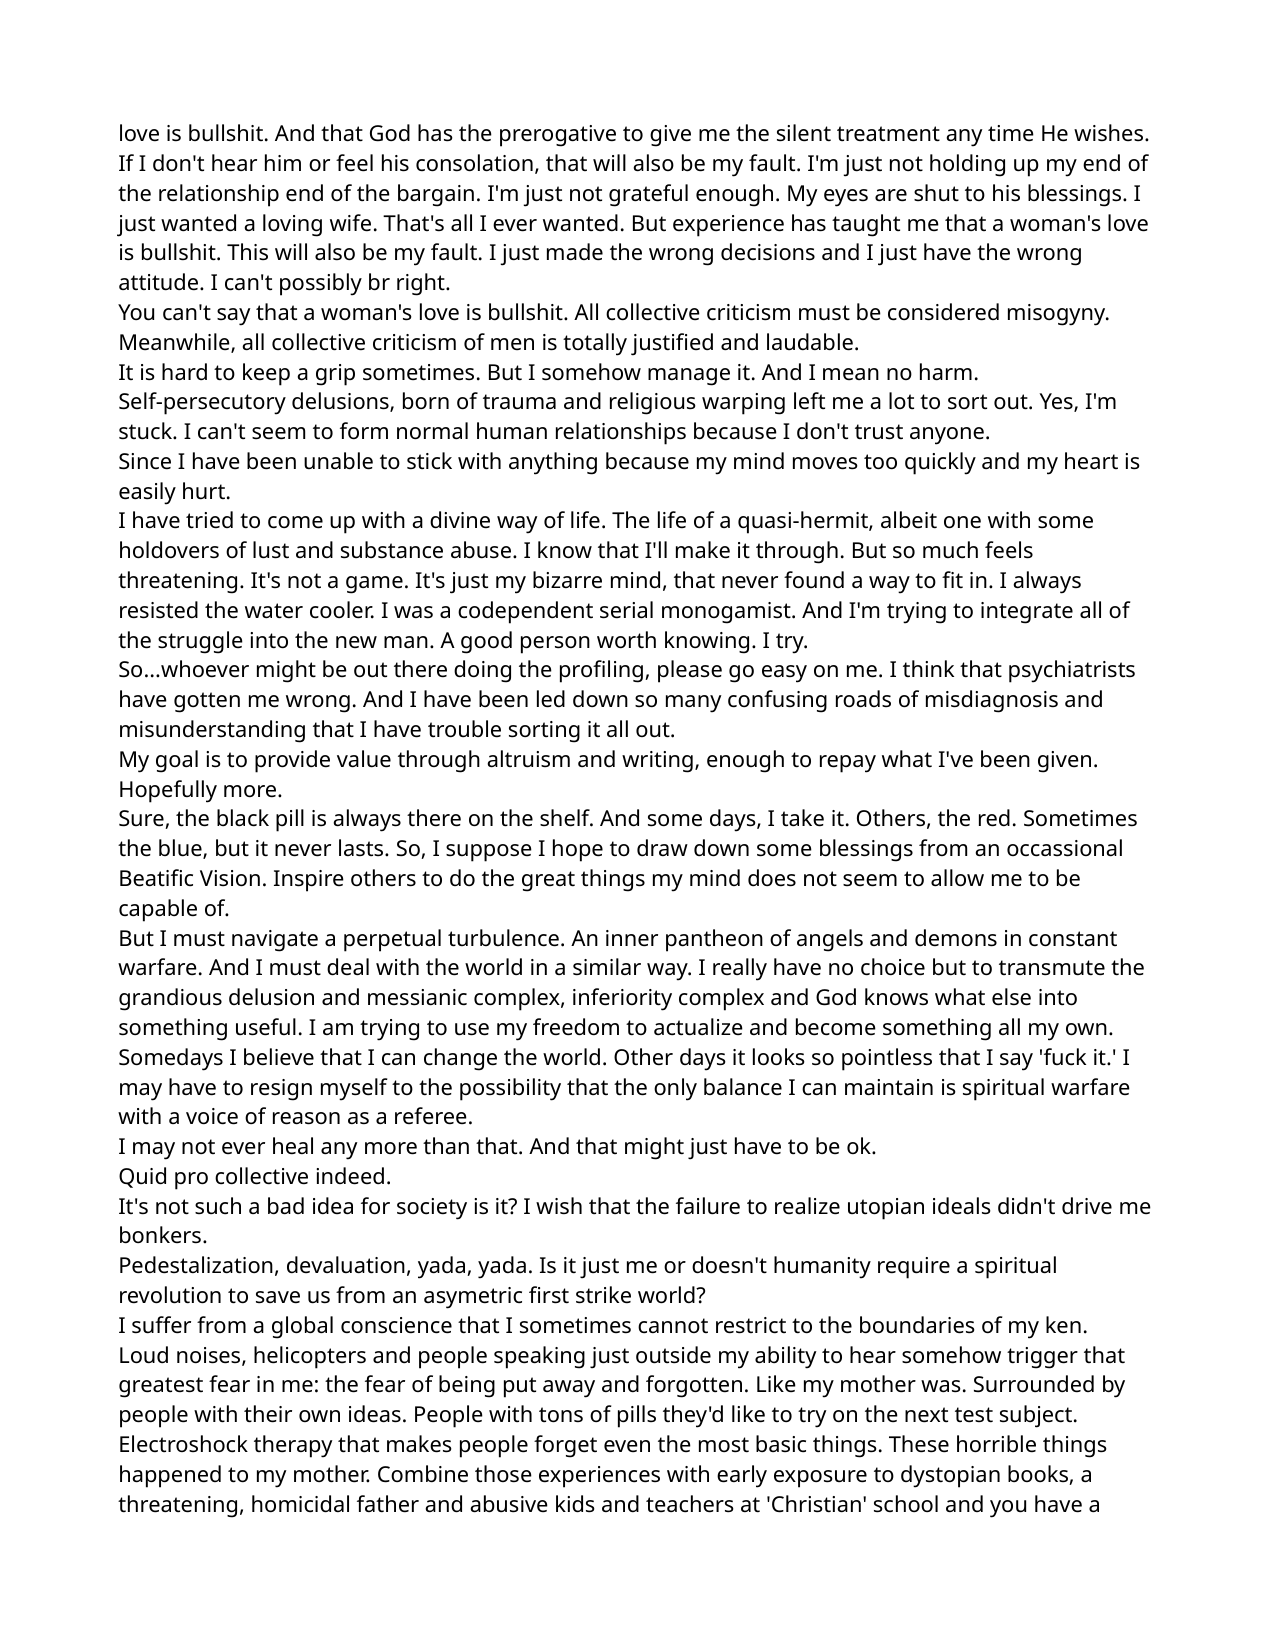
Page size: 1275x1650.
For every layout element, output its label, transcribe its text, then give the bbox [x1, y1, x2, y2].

text love is bullshit. And that God has the prerogative to give me the silent treatment any time He wishes. If I don't hear him or feel his consolation, that will also be my fault. I'm just not holding up my end of the relationship end of the bargain. I'm just not grateful enough. My eyes are shut to his blessings. I just wanted a loving wife. That's all I ever wanted. But experience has taught me that a woman's love is bullshit. This will also be my fault. I just made the wrong decisions and I just have the wrong attitude. I can't possibly br right. You can't say that a woman's love is bullshit. All collective criticism must be considered misogyny. Meanwhile, all collective criticism of men is totally justified and laudable. It is hard to keep a grip sometimes. But I somehow manage it. And I mean no harm. Self-persecutory delusions, born of trauma and religious warping left me a lot to sort out. Yes, I'm stuck. I can't seem to form normal human relationships because I don't trust anyone. Since I have been unable to stick with anything because my mind moves too quickly and my heart is easily hurt. I have tried to come up with a divine way of life. The life of a quasi-hermit, albeit one with some holdovers of lust and substance abuse. I know that I'll make it through. But so much feels threatening. It's not a game. It's just my bizarre mind, that never found a way to fit in. I always resisted the water cooler. I was a codependent serial monogamist. And I'm trying to integrate all of the struggle into the new man. A good person worth knowing. I try. So...whoever might be out there doing the profiling, please go easy on me. I think that psychiatrists have gotten me wrong. And I have been led down so many confusing roads of misdiagnosis and misunderstanding that I have trouble sorting it all out. My goal is to provide value through altruism and writing, enough to repay what I've been given. Hopefully more. Sure, the black pill is always there on the shelf. And some days, I take it. Others, the red. Sometimes the blue, but it never lasts. So, I suppose I hope to draw down some blessings from an occassional Beatific Vision. Inspire others to do the great things my mind does not seem to allow me to be capable of. But I must navigate a perpetual turbulence. An inner pantheon of angels and demons in constant warfare. And I must deal with the world in a similar way. I really have no choice but to transmute the grandious delusion and messianic complex, inferiority complex and God knows what else into something useful. I am trying to use my freedom to actualize and become something all my own. Somedays I believe that I can change the world. Other days it looks so pointless that I say 'fuck it.' I may have to resign myself to the possibility that the only balance I can maintain is spiritual warfare with a voice of reason as a referee. I may not ever heal any more than that. And that might just have to be ok. Quid pro collective indeed. It's not such a bad idea for society is it? I wish that the failure to realize utopian ideals didn't drive me bonkers. Pedestalization, devaluation, yada, yada. Is it just me or doesn't humanity require a spiritual revolution to save us from an asymetric first strike world? I suffer from a global conscience that I sometimes cannot restrict to the boundaries of my ken. Loud noises, helicopters and people speaking just outside my ability to hear somehow trigger that greatest fear in me: the fear of being put away and forgotten. Like my mother was. Surrounded by people with their own ideas. People with tons of pills they'd like to try on the next test subject. Electroshock therapy that makes people forget even the most basic things. These horrible things happened to my mother. Combine those experiences with early exposure to dystopian books, a threatening, homicidal father and abusive kids and teachers at 'Christian' school and you have a [118, 118, 1157, 1518]
